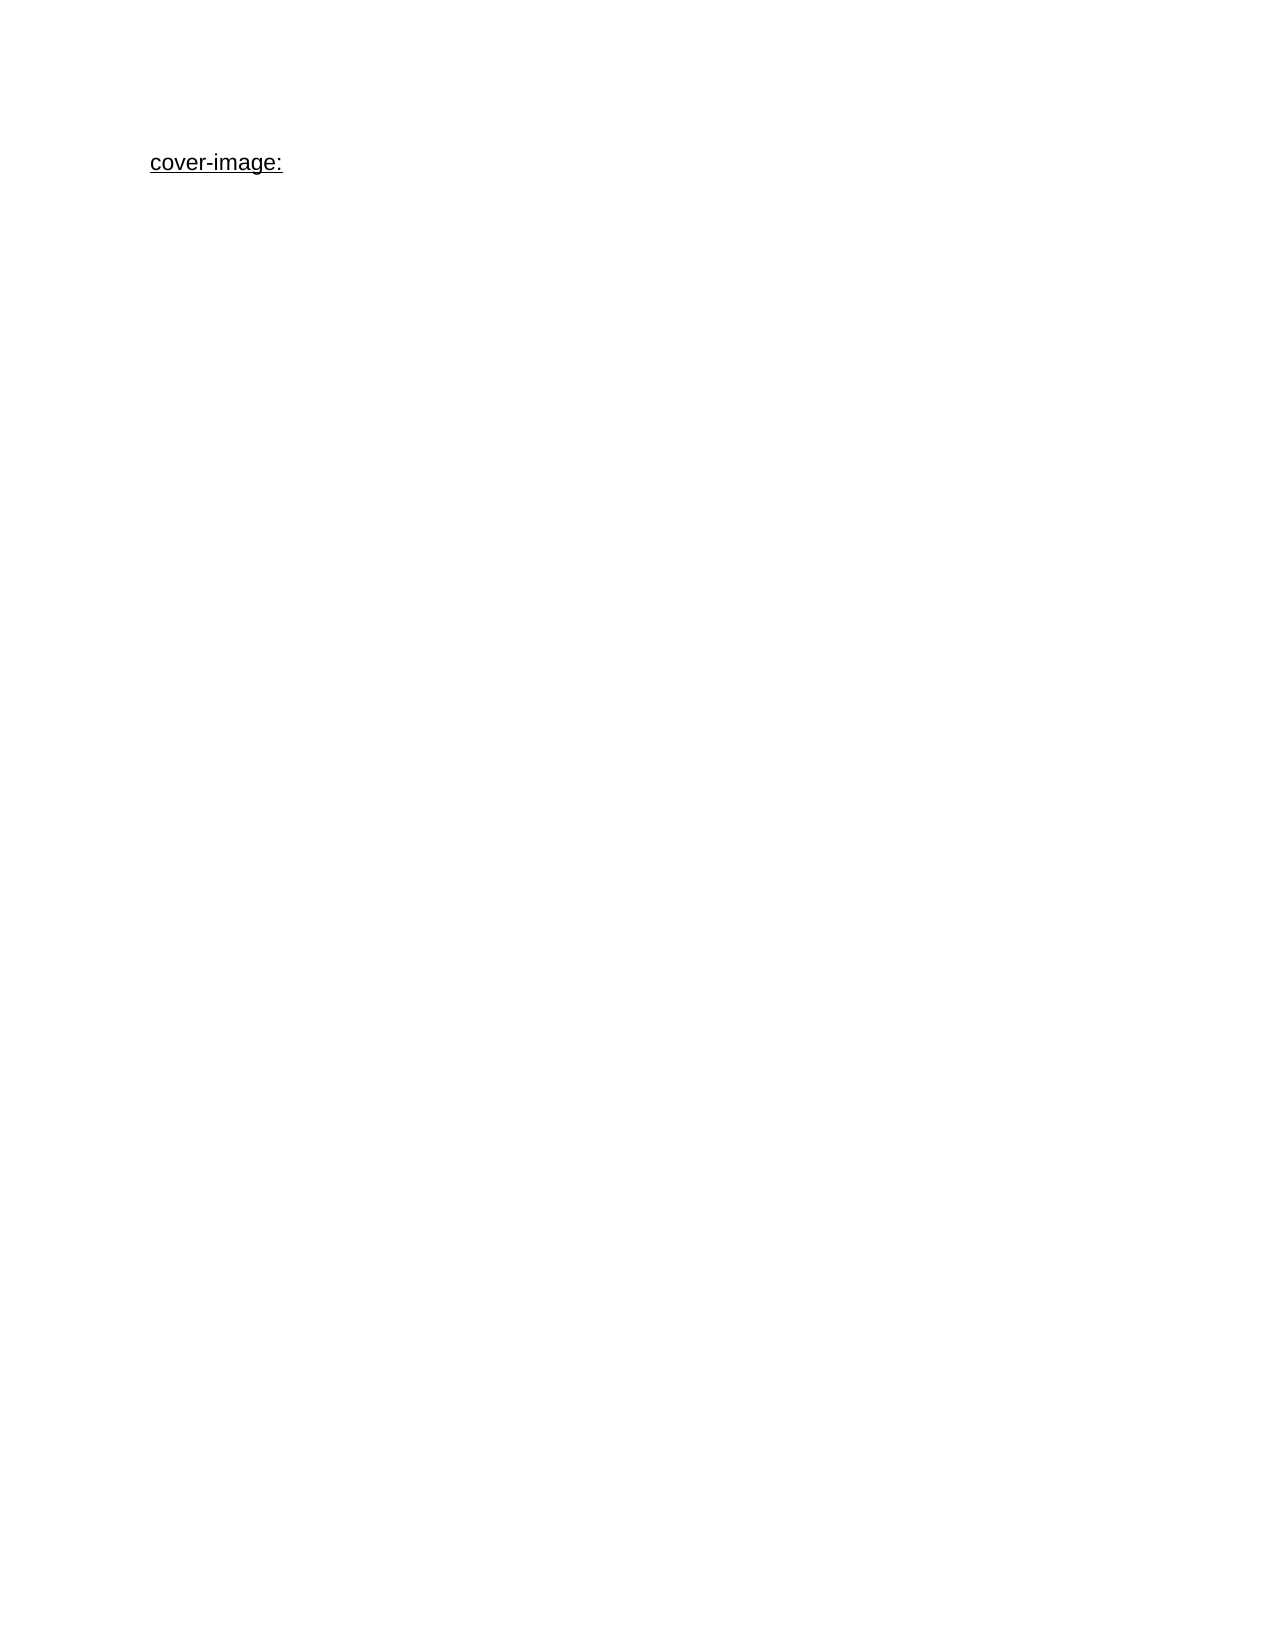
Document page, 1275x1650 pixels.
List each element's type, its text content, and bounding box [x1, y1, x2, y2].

text cover-image: [150, 150, 1125, 176]
